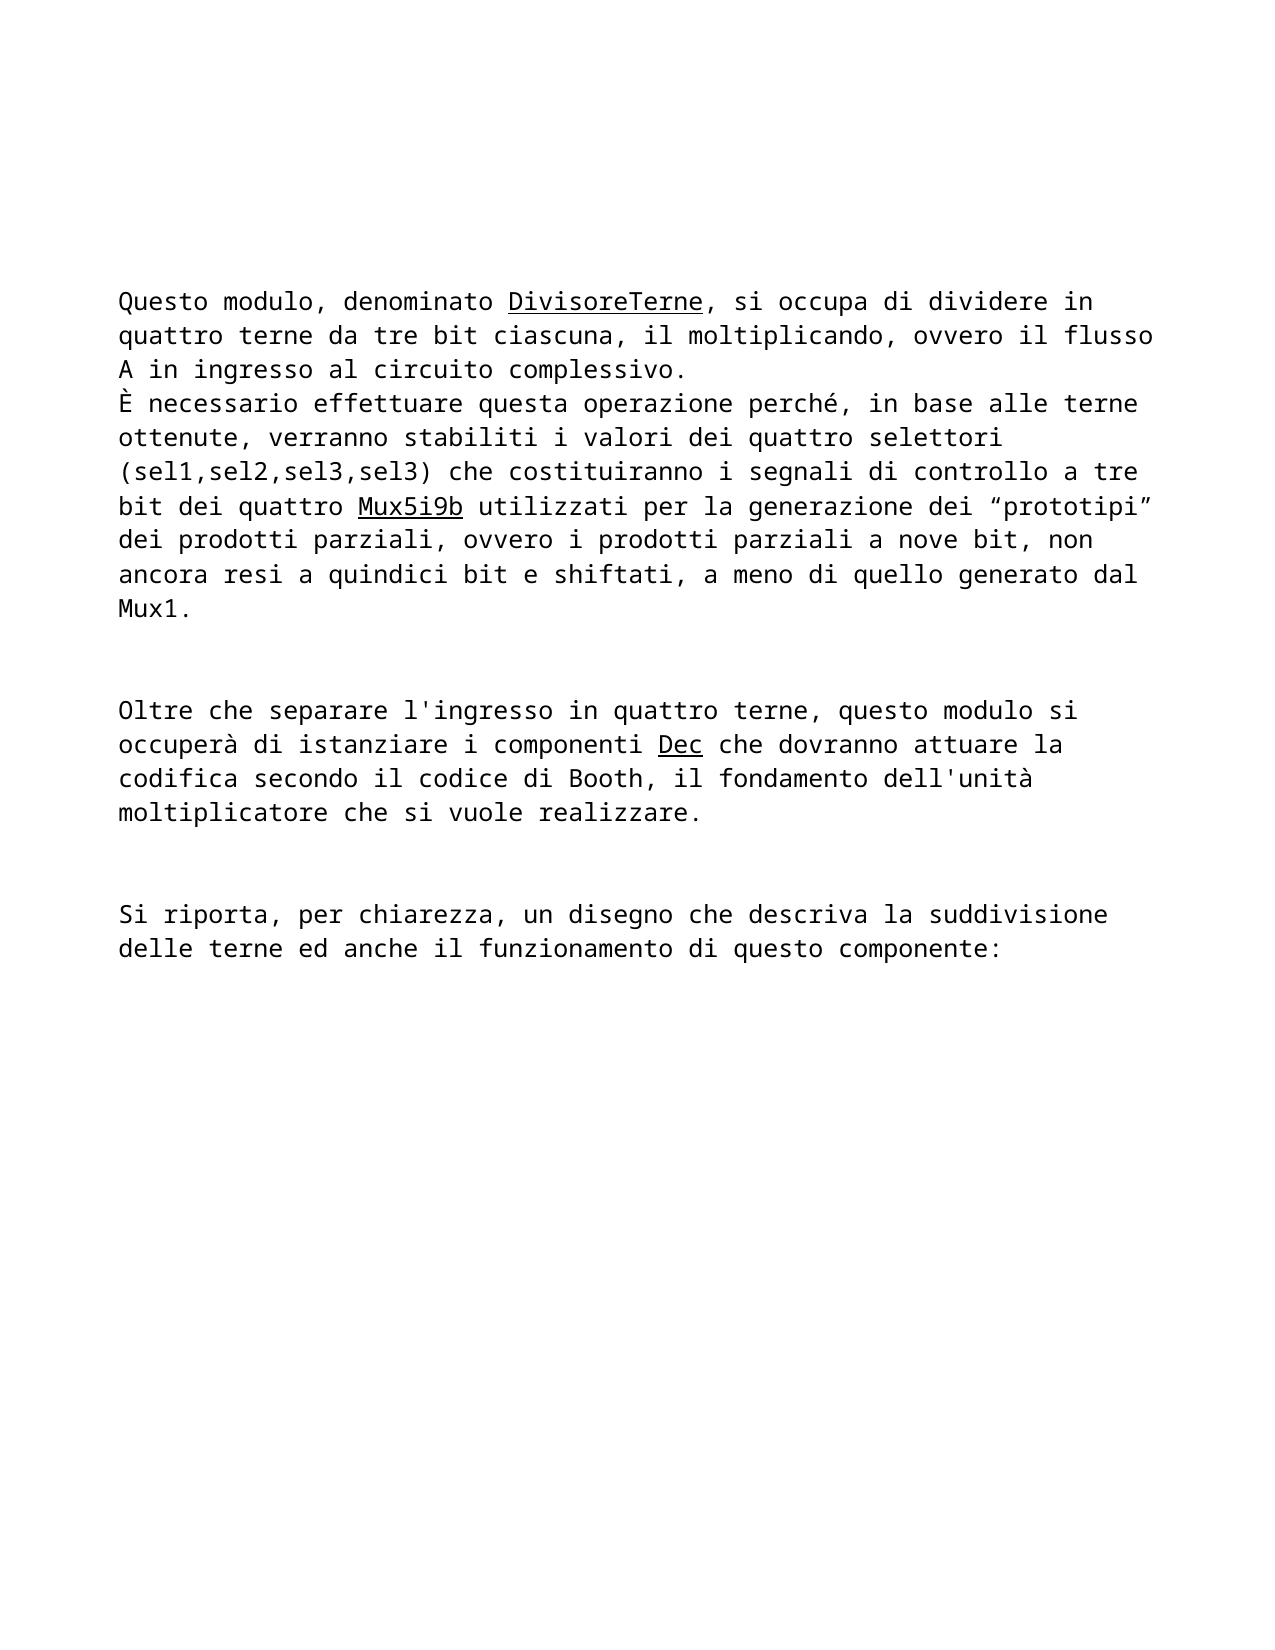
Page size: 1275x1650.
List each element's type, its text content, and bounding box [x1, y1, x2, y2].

text Si riporta, per chiarezza, un disegno che descriva la suddivisione delle terne ed anche il funzionamento di questo componente: [118, 897, 1157, 965]
text È necessario effettuare questa operazione perché, in base alle terne ottenute, verranno stabiliti i valori dei quattro selettori (sel1,sel2,sel3,sel3) che costituiranno i segnali di controllo a tre bit dei quattro Mux5i9b utilizzati per la generazione dei “prototipi” dei prodotti parziali, ovvero i prodotti parziali a nove bit, non ancora resi a quindici bit e shiftati, a meno di quello generato dal Mux1. [118, 386, 1157, 624]
text Questo modulo, denominato DivisoreTerne, si occupa di dividere in quattro terne da tre bit ciascuna, il moltiplicando, ovvero il flusso A in ingresso al circuito complessivo. [118, 284, 1157, 386]
text Oltre che separare l'ingresso in quattro terne, questo modulo si occuperà di istanziare i componenti Dec che dovranno attuare la codifica secondo il codice di Booth, il fondamento dell'unità moltiplicatore che si vuole realizzare. [118, 692, 1157, 829]
